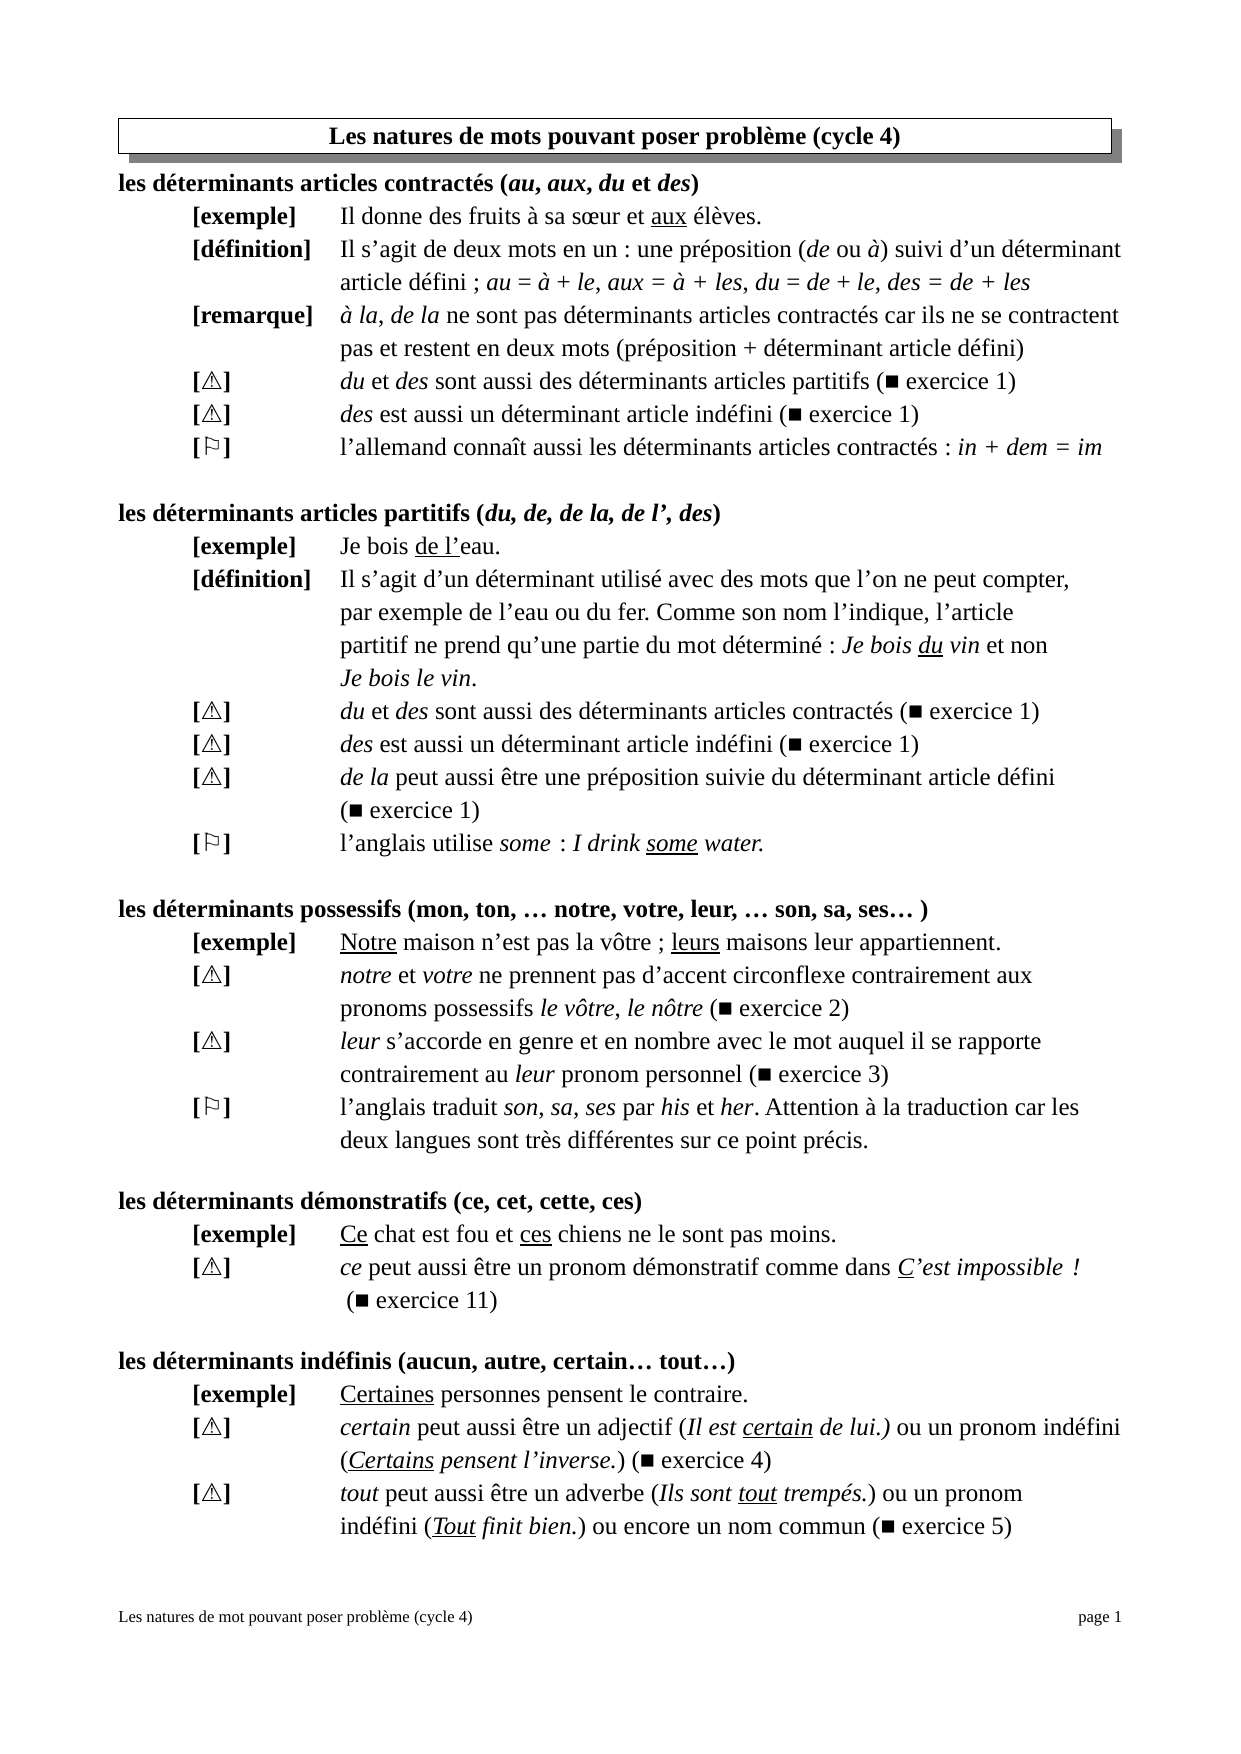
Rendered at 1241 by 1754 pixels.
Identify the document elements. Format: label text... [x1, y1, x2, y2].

text [⚠] certain peut aussi être un adjectif (Il est certain de lui.) ou un pronom indéfini [118, 1412, 1122, 1441]
text [⚠] ce peut aussi être un pronom démonstratif comme dans C’est impossible ! [118, 1252, 1122, 1281]
text [⚐] l’allemand connaît aussi les déterminants articles contractés : in + dem = im [118, 432, 1122, 461]
text (Certains pensent l’inverse.) (■ exercice 4) [118, 1445, 1122, 1473]
text [définition] Il s’agit de deux mots en un : une préposition (de ou à) suivi d’un déterminant [118, 234, 1122, 263]
text les déterminants articles partitifs (du, de, de la, de l’, des) [118, 498, 1122, 527]
text [⚠] du et des sont aussi des déterminants articles partitifs (■ exercice 1) [118, 366, 1122, 395]
text [exemple] Il donne des fruits à sa sœur et aux élèves. [118, 201, 1122, 229]
text les déterminants indéfinis (aucun, autre, certain… tout…) [118, 1346, 1122, 1374]
text [⚠] des est aussi un déterminant article indéfini (■ exercice 1) [118, 729, 1122, 758]
text Je bois le vin. [118, 663, 1122, 692]
text (■ exercice 11) [118, 1285, 1122, 1314]
text les déterminants démonstratifs (ce, cet, cette, ces) [118, 1186, 1122, 1215]
text pas et restent en deux mots (préposition + déterminant article défini) [118, 333, 1122, 362]
text indéfini (Tout finit bien.) ou encore un nom commun (■ exercice 5) [118, 1511, 1122, 1539]
text les déterminants articles contractés (au, aux, du et des) [118, 168, 1122, 197]
text Les natures de mots pouvant poser problème (cycle 4) [119, 119, 1111, 153]
text partitif ne prend qu’une partie du mot déterminé : Je bois du vin et non [118, 630, 1122, 659]
text [⚠] tout peut aussi être un adverbe (Ils sont tout trempés.) ou un pronom [118, 1478, 1122, 1507]
text [⚠] de la peut aussi être une préposition suivie du déterminant article défini [118, 762, 1122, 791]
text [⚐] l’anglais utilise some : I drink some water. [118, 828, 1122, 857]
text [remarque] à la, de la ne sont pas déterminants articles contractés car ils ne se contractent [118, 300, 1122, 329]
text article défini ; au = à + le, aux = à + les, du = de + le, des = de + les [118, 267, 1122, 296]
text [⚠] des est aussi un déterminant article indéfini (■ exercice 1) [118, 399, 1122, 428]
text [exemple] Notre maison n’est pas la vôtre ; leurs maisons leur appartiennent. [118, 927, 1122, 956]
text deux langues sont très différentes sur ce point précis. [118, 1125, 1122, 1154]
text les déterminants possessifs (mon, ton, … notre, votre, leur, … son, sa, ses… ) [118, 894, 1122, 923]
text [⚠] notre et votre ne prennent pas d’accent circonflexe contrairement aux [118, 960, 1122, 989]
text [exemple] Je bois de l’eau. [118, 531, 1122, 560]
text par exemple de l’eau ou du fer. Comme son nom l’indique, l’article [118, 597, 1122, 626]
text [exemple] Certaines personnes pensent le contraire. [118, 1379, 1122, 1407]
text [⚠] leur s’accorde en genre et en nombre avec le mot auquel il se rapporte [118, 1026, 1122, 1055]
text [⚠] du et des sont aussi des déterminants articles contractés (■ exercice 1) [118, 696, 1122, 725]
text [exemple] Ce chat est fou et ces chiens ne le sont pas moins. [118, 1219, 1122, 1248]
text contrairement au leur pronom personnel (■ exercice 3) [118, 1059, 1122, 1088]
text pronoms possessifs le vôtre, le nôtre (■ exercice 2) [118, 993, 1122, 1022]
text [définition] Il s’agit d’un déterminant utilisé avec des mots que l’on ne peut compter, [118, 564, 1122, 593]
text (■ exercice 1) [118, 795, 1122, 824]
text [⚐] l’anglais traduit son, sa, ses par his et her. Attention à la traduction car les [118, 1092, 1122, 1121]
